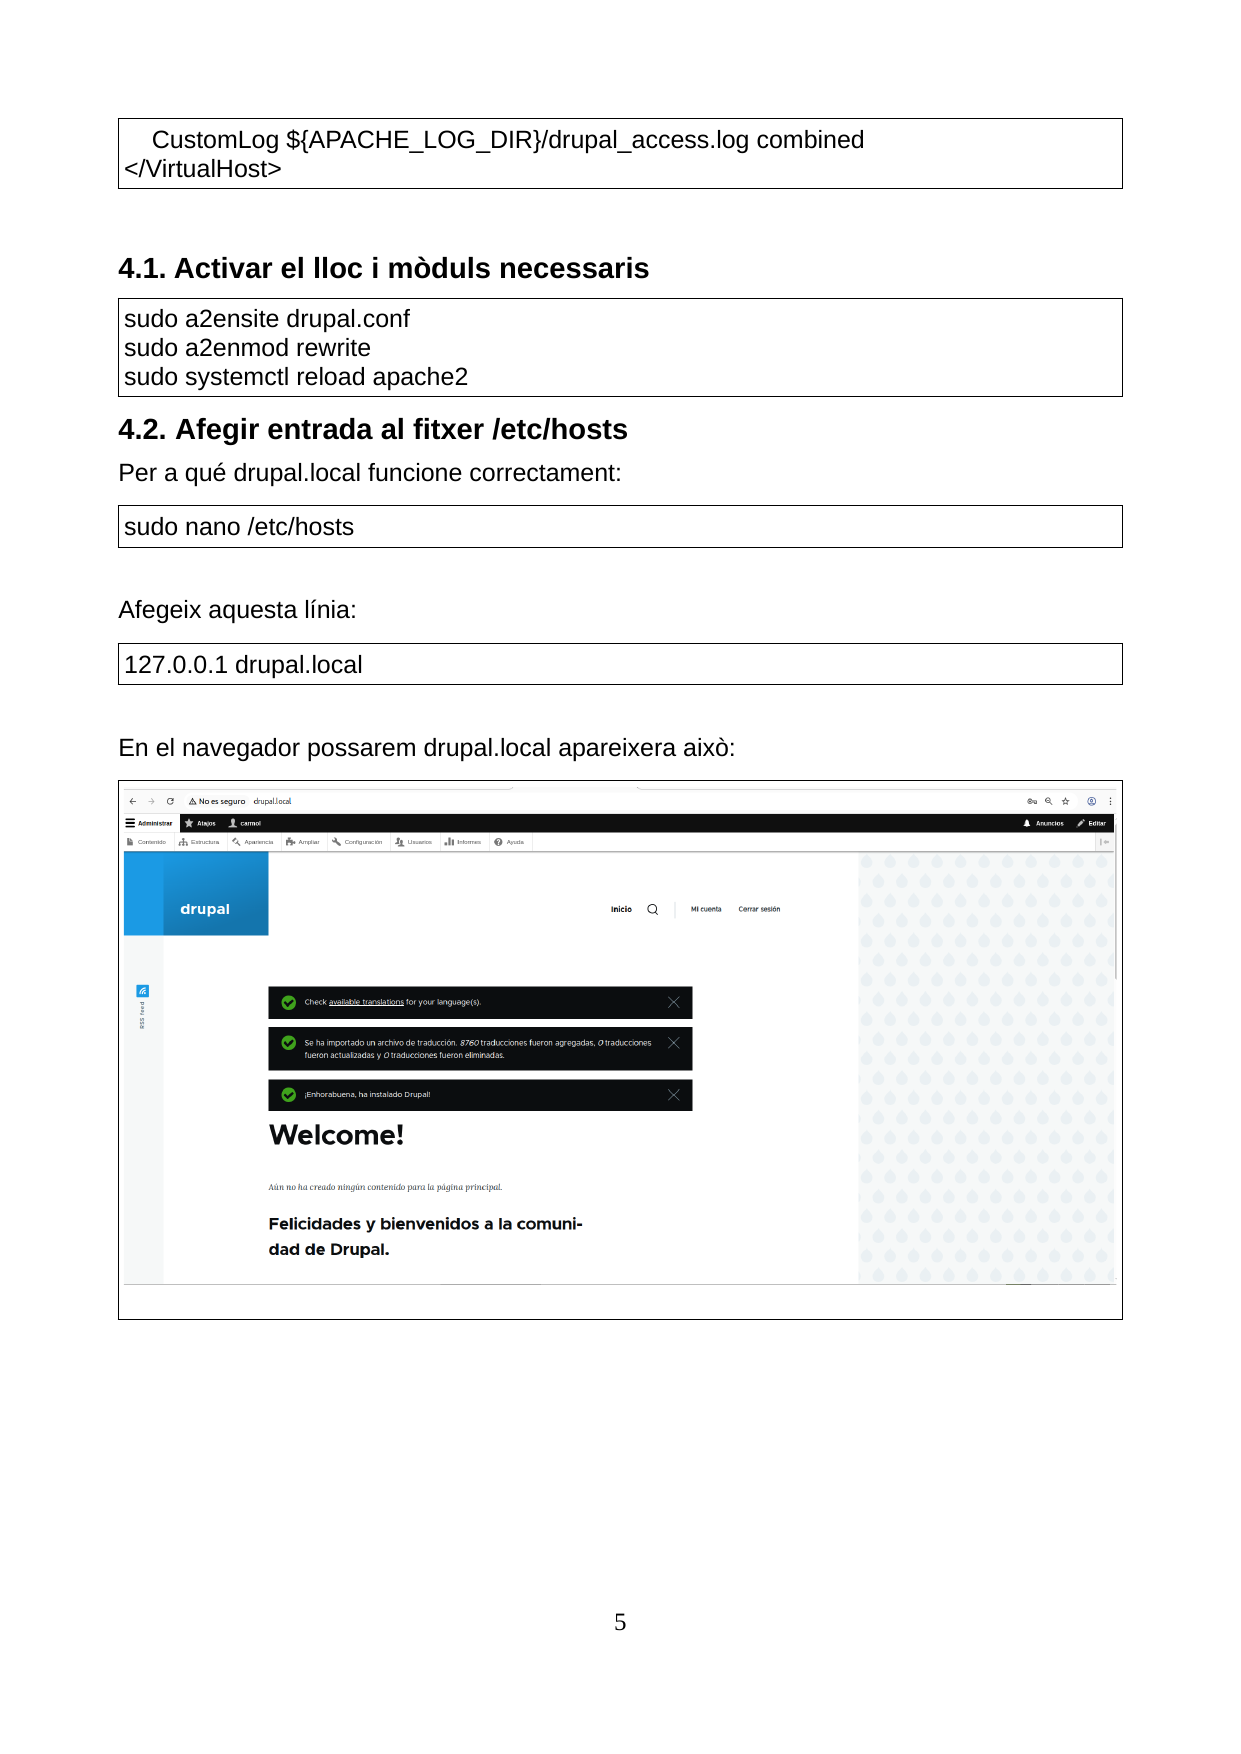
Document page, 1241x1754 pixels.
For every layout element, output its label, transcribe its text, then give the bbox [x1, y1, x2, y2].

text Afegeix aquesta línia: [118, 595, 1122, 624]
table_header [119, 781, 1122, 1319]
table_header sudo a2ensite drupal.conf sudo a2enmod rewrite sudo systemctl reload apache2 [119, 299, 1122, 396]
table_header sudo nano /etc/hosts [119, 506, 1122, 547]
table_header CustomLog ${APACHE_LOG_DIR}/drupal_access.log combined </VirtualHost> [119, 119, 1122, 188]
text En el navegador possarem drupal.local apareixera això: [118, 733, 1122, 762]
text Per a qué drupal.local funcione correctament: [118, 458, 1122, 487]
subtitle 4.2. Afegir entrada al fitxer /etc/hosts [118, 412, 1122, 445]
subtitle 4.1. Activar el lloc i mòduls necessaris [118, 251, 1122, 285]
picture [123, 787, 1117, 1285]
table_header 127.0.0.1 drupal.local [119, 644, 1122, 684]
